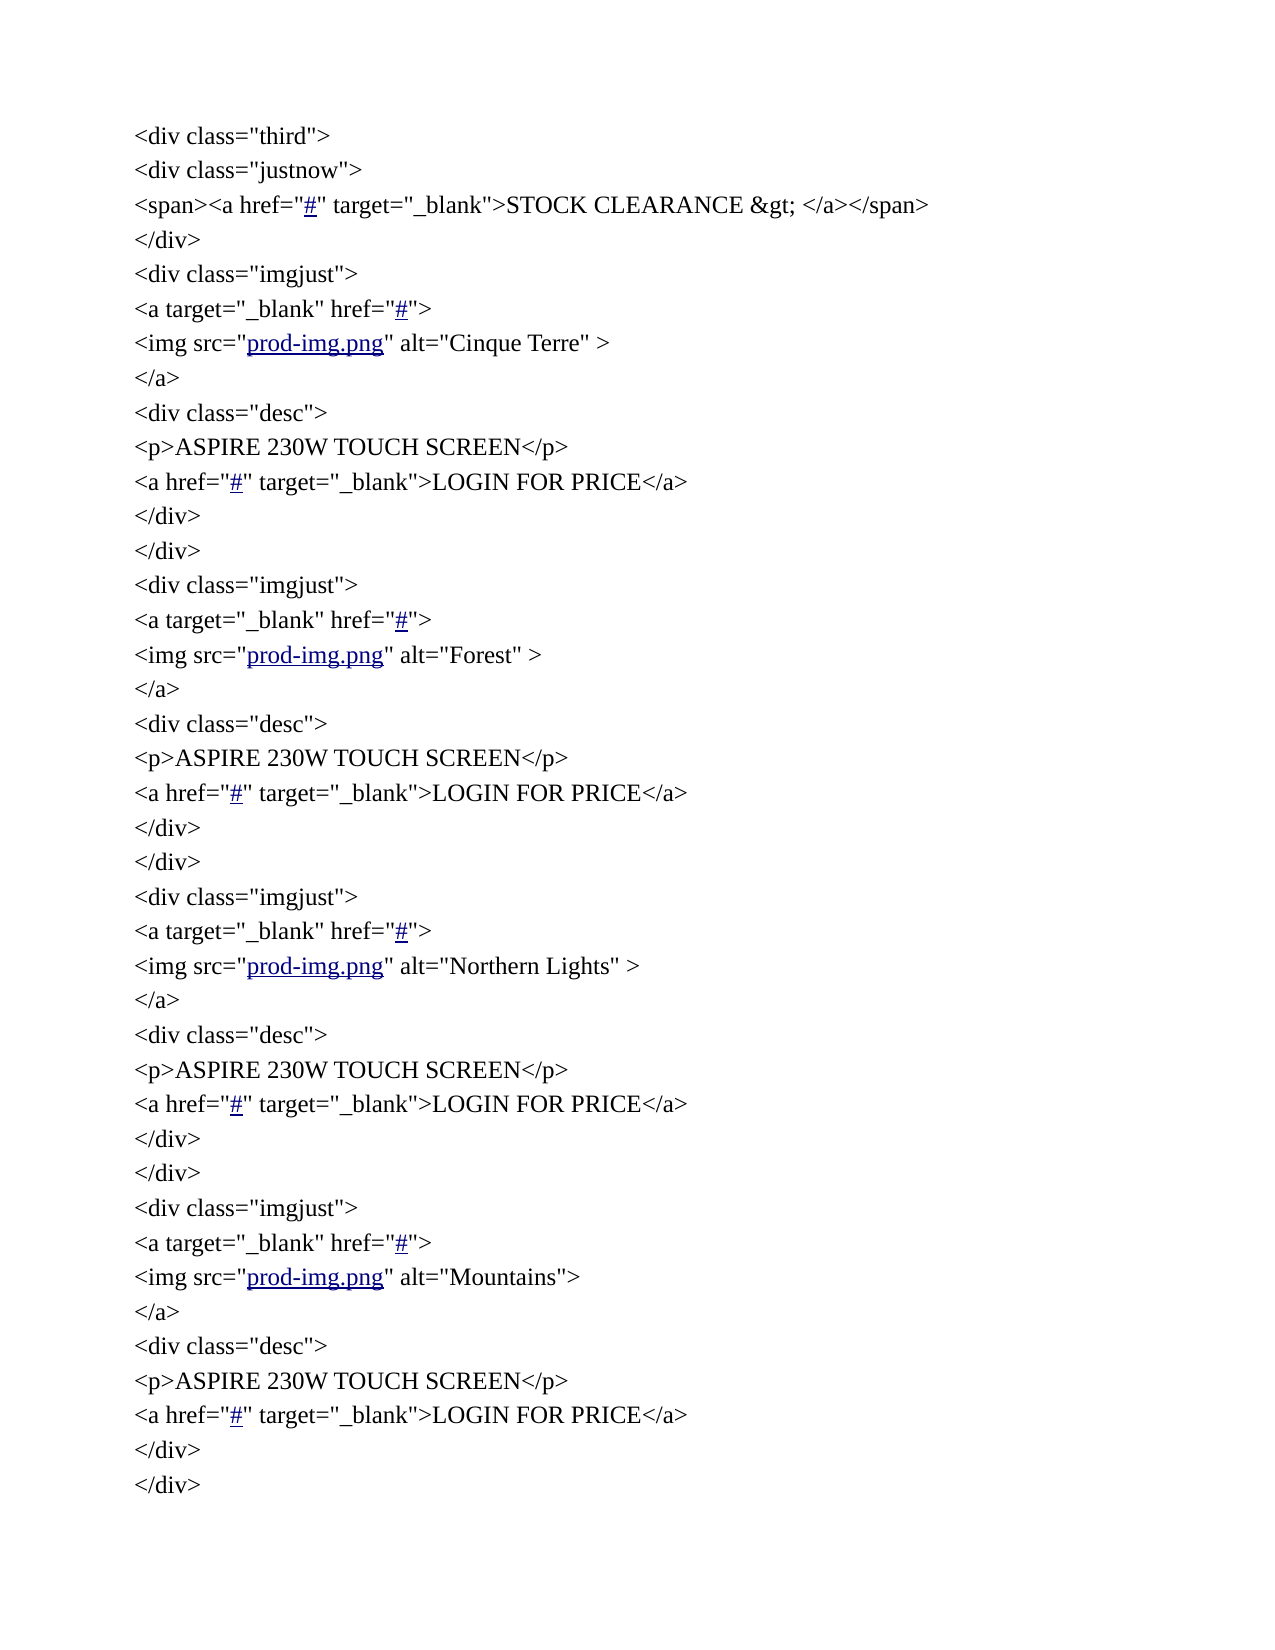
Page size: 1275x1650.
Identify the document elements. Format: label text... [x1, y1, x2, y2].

table_cell </div> [131, 1156, 1157, 1190]
table_cell [118, 983, 131, 1017]
table_cell <a target="_blank" href="#"> [131, 602, 1157, 637]
table_cell [118, 118, 131, 153]
table_cell </div> [131, 499, 1157, 533]
table_cell [118, 222, 131, 256]
table_cell [118, 914, 131, 948]
table_cell <div class="third"> [131, 118, 1157, 153]
table_cell <a href="#" target="_blank">LOGIN FOR PRICE</a> [131, 1086, 1157, 1121]
table_cell [118, 1432, 131, 1467]
table_cell [118, 326, 131, 360]
table_cell [118, 464, 131, 498]
table_cell <div class="desc"> [131, 1017, 1157, 1052]
table_cell <div class="imgjust"> [131, 1190, 1157, 1225]
table_cell <div class="justnow"> [131, 153, 1157, 187]
table_cell [118, 1467, 131, 1501]
table_cell [118, 1156, 131, 1190]
table_cell <a href="#" target="_blank">LOGIN FOR PRICE</a> [131, 775, 1157, 810]
table_cell <div class="imgjust"> [131, 256, 1157, 291]
table_cell </a> [131, 1294, 1157, 1328]
table_cell </a> [131, 983, 1157, 1017]
table_cell </div> [131, 533, 1157, 568]
table_cell [118, 602, 131, 637]
table_cell [118, 256, 131, 291]
table_cell [118, 879, 131, 913]
table_cell <div class="imgjust"> [131, 568, 1157, 602]
table_cell <a target="_blank" href="#"> [131, 1225, 1157, 1259]
table_cell [118, 1294, 131, 1328]
table_cell <p>ASPIRE 230W TOUCH SCREEN</p> [131, 1363, 1157, 1398]
table_cell </div> [131, 222, 1157, 256]
table_cell </a> [131, 360, 1157, 395]
table_cell <p>ASPIRE 230W TOUCH SCREEN</p> [131, 1052, 1157, 1086]
table_cell [118, 1329, 131, 1363]
table_cell [118, 1190, 131, 1225]
table_cell [118, 1398, 131, 1432]
table_cell [118, 1363, 131, 1398]
table_cell <span><a href="#" target="_blank">STOCK CLEARANCE &gt; </a></span> [131, 187, 1157, 222]
table_cell [118, 1086, 131, 1121]
table_cell [118, 187, 131, 222]
table_cell [118, 637, 131, 671]
table_cell </div> [131, 1121, 1157, 1156]
table_cell [118, 1017, 131, 1052]
table_cell [118, 568, 131, 602]
table_cell [118, 395, 131, 429]
table_cell [118, 360, 131, 395]
table_cell <a target="_blank" href="#"> [131, 291, 1157, 326]
table_cell <div class="desc"> [131, 395, 1157, 429]
table_cell [118, 810, 131, 844]
table_cell [118, 429, 131, 464]
table_cell [118, 706, 131, 741]
table_cell </div> [131, 810, 1157, 844]
table_cell </div> [131, 1432, 1157, 1467]
table_cell [118, 1259, 131, 1294]
table_cell </div> [131, 1467, 1157, 1501]
table_cell [118, 775, 131, 810]
table_cell <p>ASPIRE 230W TOUCH SCREEN</p> [131, 741, 1157, 775]
table_cell [118, 948, 131, 983]
table_cell <div class="desc"> [131, 706, 1157, 741]
table_cell <a href="#" target="_blank">LOGIN FOR PRICE</a> [131, 464, 1157, 498]
table_cell [118, 741, 131, 775]
table_cell <p>ASPIRE 230W TOUCH SCREEN</p> [131, 429, 1157, 464]
table_cell </a> [131, 671, 1157, 706]
table_cell [118, 1052, 131, 1086]
table_cell <a href="#" target="_blank">LOGIN FOR PRICE</a> [131, 1398, 1157, 1432]
table_cell <img src="prod-img.png" alt="Northern Lights" > [131, 948, 1157, 983]
table_cell [118, 499, 131, 533]
table_cell [118, 291, 131, 326]
table_cell <img src="prod-img.png" alt="Forest" > [131, 637, 1157, 671]
table_cell <div class="imgjust"> [131, 879, 1157, 913]
table_cell [118, 1225, 131, 1259]
table_cell [118, 671, 131, 706]
table_cell <a target="_blank" href="#"> [131, 914, 1157, 948]
table_cell [118, 844, 131, 879]
table_cell [118, 533, 131, 568]
table_cell </div> [131, 844, 1157, 879]
table_cell <div class="desc"> [131, 1329, 1157, 1363]
table_cell [118, 1121, 131, 1156]
table_cell <img src="prod-img.png" alt="Mountains"> [131, 1259, 1157, 1294]
table_cell <img src="prod-img.png" alt="Cinque Terre" > [131, 326, 1157, 360]
table_cell [118, 153, 131, 187]
